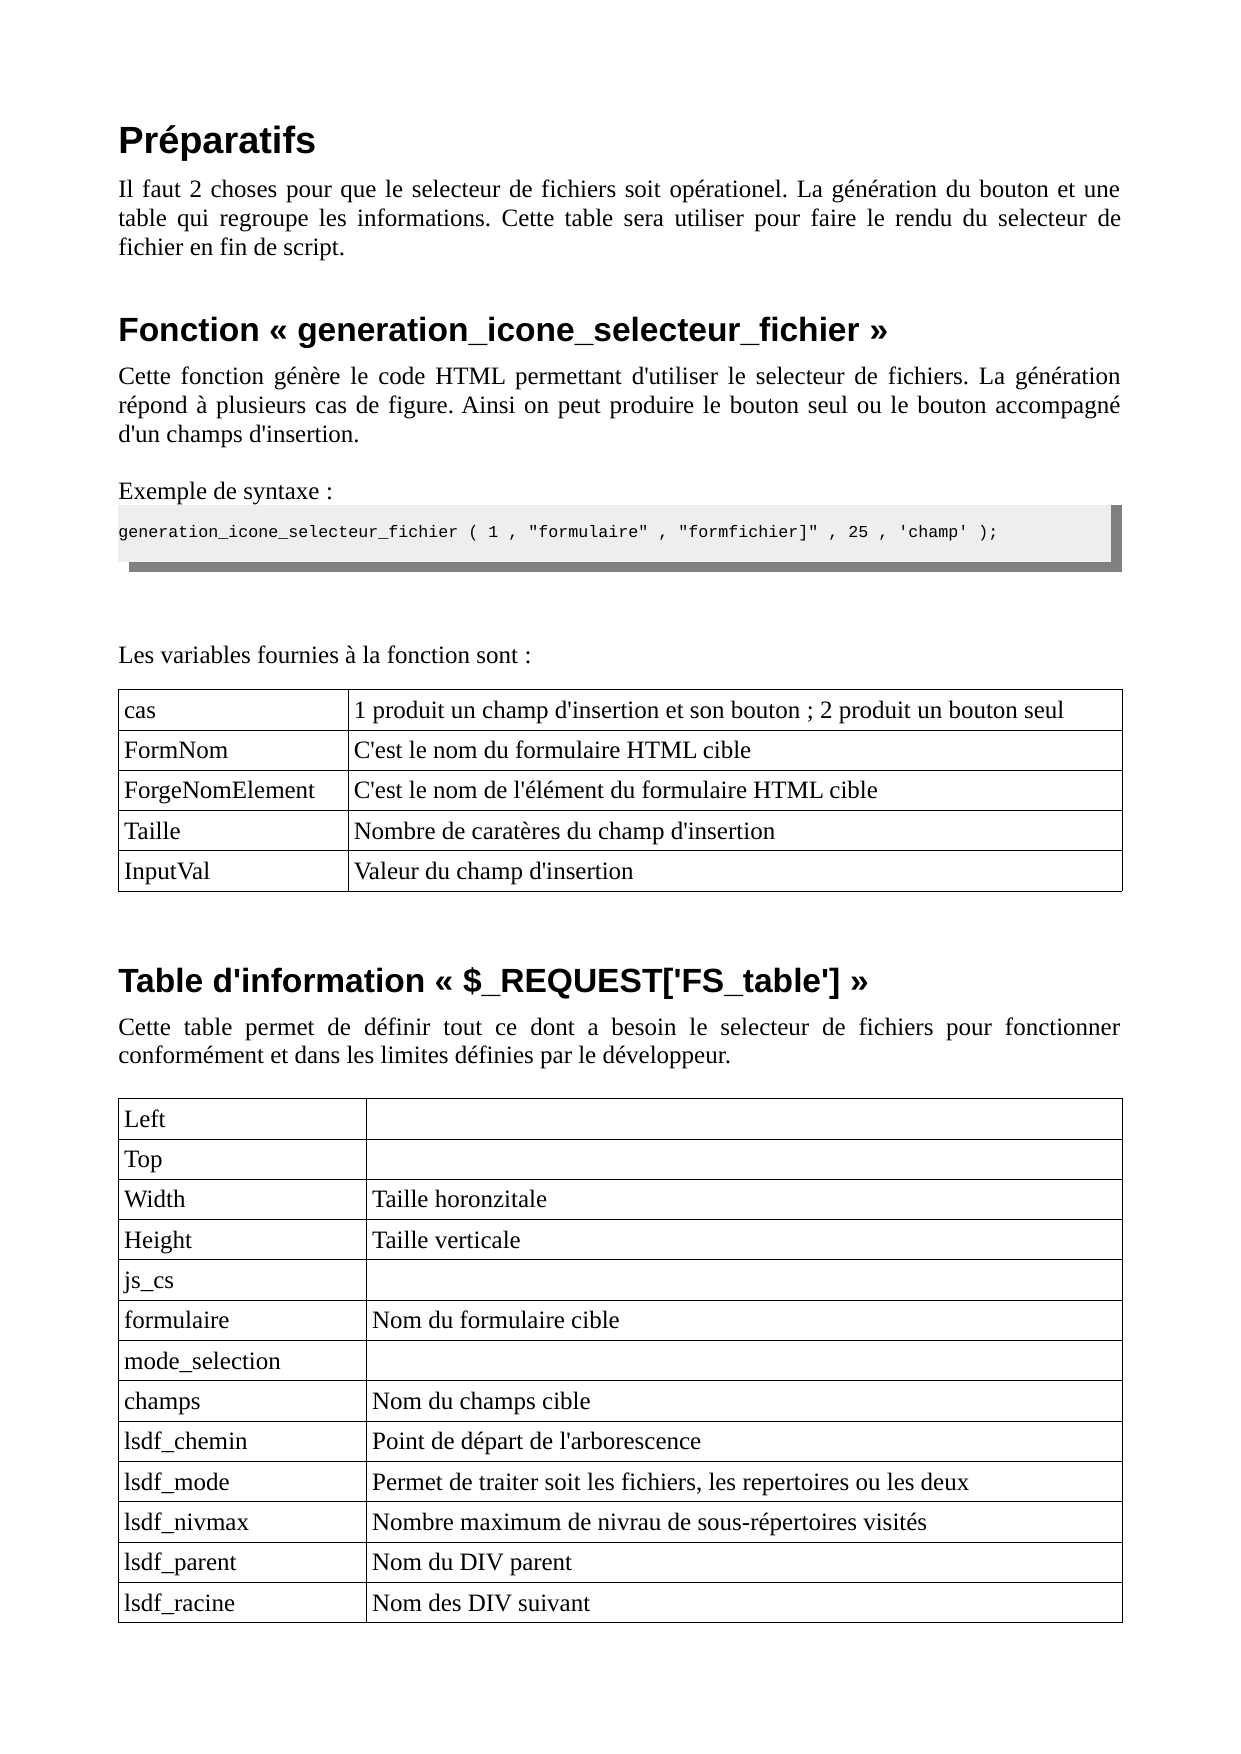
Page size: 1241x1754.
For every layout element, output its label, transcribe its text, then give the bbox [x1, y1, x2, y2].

table_cell mode_selection [119, 1341, 366, 1380]
table_cell lsdf_mode [119, 1462, 366, 1501]
table_cell Nom du champs cible [367, 1381, 1122, 1421]
table_cell Height [119, 1220, 366, 1259]
table_cell ForgeNomElement [119, 771, 348, 810]
table_header [367, 1099, 1122, 1138]
table_cell lsdf_chemin [119, 1422, 366, 1461]
text generation_icone_selecteur_fichier ( 1 , "formulaire" , "formfichier]" , 25 , 'champ' ); [118, 524, 1111, 543]
table_cell [367, 1260, 1122, 1300]
table_cell formulaire [119, 1301, 366, 1340]
table_cell Nombre maximum de nivrau de sous-répertoires visités [367, 1502, 1122, 1542]
table_cell Nom du formulaire cible [367, 1301, 1122, 1340]
text Il faut 2 choses pour que le selecteur de fichiers soit opérationel. La génération du bouton et une table qui regroupe les informations. Cette table sera utiliser pour faire le rendu du selecteur de fichier en fin de script. [118, 174, 1122, 261]
table_cell lsdf_parent [119, 1543, 366, 1582]
subtitle Table d'information « $_REQUEST['FS_table'] » [118, 961, 1122, 999]
table_cell Taille verticale [367, 1220, 1122, 1259]
table_cell InputVal [119, 851, 348, 891]
subtitle Fonction « generation_icone_selecteur_fichier » [118, 310, 1122, 349]
text Exemple de syntaxe : [118, 476, 1122, 505]
table_cell Valeur du champ d'insertion [349, 851, 1122, 891]
table_cell Width [119, 1180, 366, 1219]
table_header 1 produit un champ d'insertion et son bouton ; 2 produit un bouton seul [349, 690, 1122, 729]
table_cell C'est le nom de l'élément du formulaire HTML cible [349, 771, 1122, 810]
table_cell champs [119, 1381, 366, 1421]
table_header cas [119, 690, 348, 729]
table_cell Nom du DIV parent [367, 1543, 1122, 1582]
table_cell js_cs [119, 1260, 366, 1300]
text Les variables fournies à la fonction sont : [118, 640, 1122, 669]
table_cell Nombre de caratères du champ d'insertion [349, 811, 1122, 850]
table_cell [367, 1140, 1122, 1179]
table_cell [367, 1341, 1122, 1380]
text Cette table permet de définir tout ce dont a besoin le selecteur de fichiers pour fonctionner conformément et dans les limites définies par le développeur. [118, 1012, 1122, 1069]
table_cell Permet de traiter soit les fichiers, les repertoires ou les deux [367, 1462, 1122, 1501]
table_cell Top [119, 1140, 366, 1179]
table_cell lsdf_nivmax [119, 1502, 366, 1542]
table_cell Point de départ de l'arborescence [367, 1422, 1122, 1461]
text Cette fonction génère le code HTML permettant d'utiliser le selecteur de fichiers. La génération répond à plusieurs cas de figure. Ainsi on peut produire le bouton seul ou le bouton accompagné d'un champs d'insertion. [118, 361, 1122, 447]
table_cell Nom des DIV suivant [367, 1583, 1122, 1622]
subtitle Préparatifs [118, 118, 1122, 162]
table_cell Taille [119, 811, 348, 850]
table_cell Taille horonzitale [367, 1180, 1122, 1219]
table_cell C'est le nom du formulaire HTML cible [349, 731, 1122, 770]
table_cell FormNom [119, 731, 348, 770]
table_header Left [119, 1099, 366, 1138]
table_cell lsdf_racine [119, 1583, 366, 1622]
